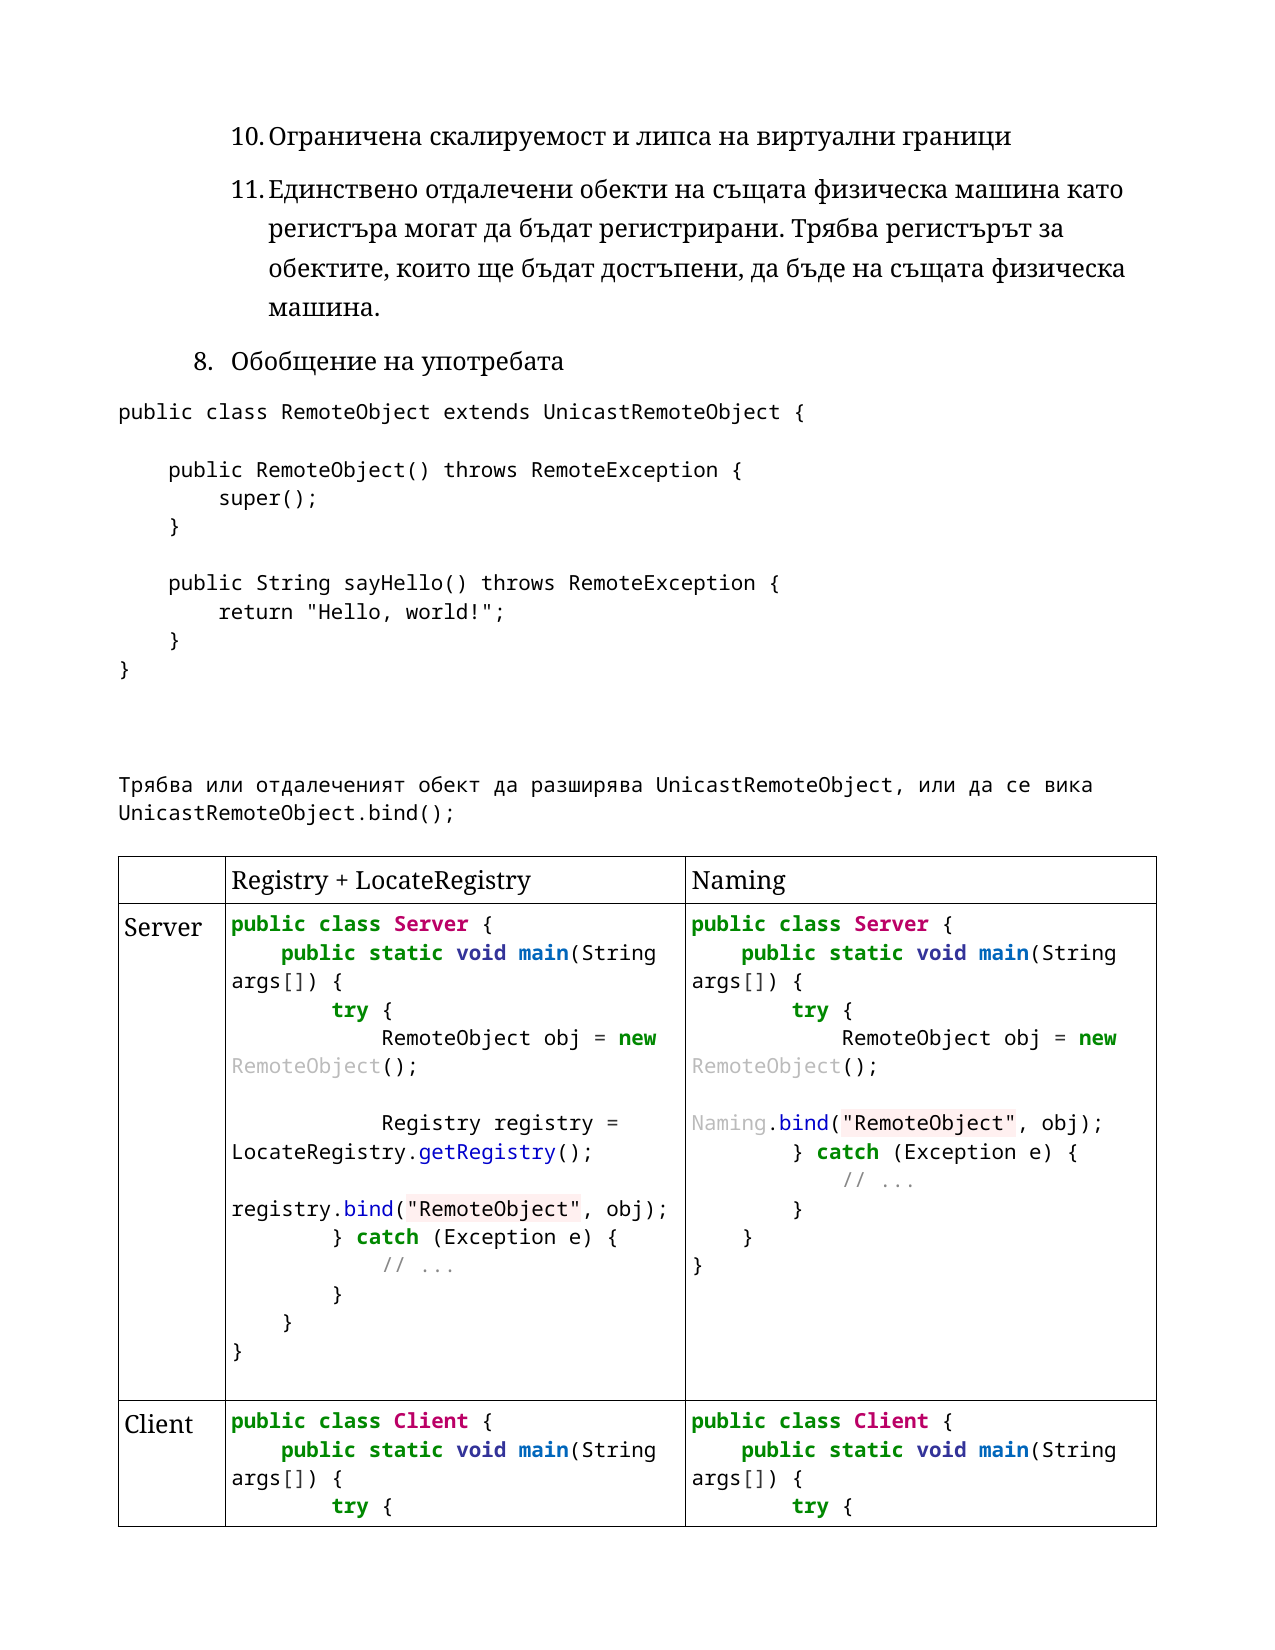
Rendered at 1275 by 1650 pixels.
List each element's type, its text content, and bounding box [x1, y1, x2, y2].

table_header Naming [686, 857, 1156, 903]
text Трябва или отдалеченият обект да разширява UnicastRemoteObject, или да се вика UnicastRemoteObject.bind(); [118, 770, 1157, 827]
table_cell Server [119, 904, 225, 1399]
text super(); [118, 483, 1157, 512]
text } [118, 654, 1157, 682]
text public RemoteObject() throws RemoteException { [118, 455, 1157, 483]
text } [118, 625, 1157, 654]
table_cell public class Server { public static void main(String args[]) { try { RemoteObject obj = new RemoteObject(); Registry registry = LocateRegistry.getRegistry(); registry.bind("RemoteObject", obj); } catch (Exception e) { // ... } } } [226, 904, 685, 1399]
text } [118, 512, 1157, 540]
table_cell public class Client { public static void main(String args[]) { try { [686, 1401, 1156, 1526]
table_cell public class Server { public static void main(String args[]) { try { RemoteObject obj = new RemoteObject(); Naming.bind("RemoteObject", obj); } catch (Exception e) { // ... } } } [686, 904, 1156, 1399]
list Единствено отдалечени обекти на същата физическа машина като регистъра могат да бъдат регистрирани. Трябва регистърът за обектите, които ще бъдат достъпени, да бъде на същата физическа машина. [231, 172, 1157, 323]
table_header [119, 857, 225, 903]
text public class RemoteObject extends UnicastRemoteObject { [118, 397, 1157, 425]
list Обобщение на употребата [193, 343, 1157, 377]
text return "Hello, world!"; [118, 597, 1157, 625]
table_cell Client [119, 1401, 225, 1526]
text public String sayHello() throws RemoteException { [118, 568, 1157, 597]
table_header Registry + LocateRegistry [226, 857, 685, 903]
list Ограничена скалируемост и липса на виртуални граници [231, 118, 1157, 152]
table_cell public class Client { public static void main(String args[]) { try { [226, 1401, 685, 1526]
